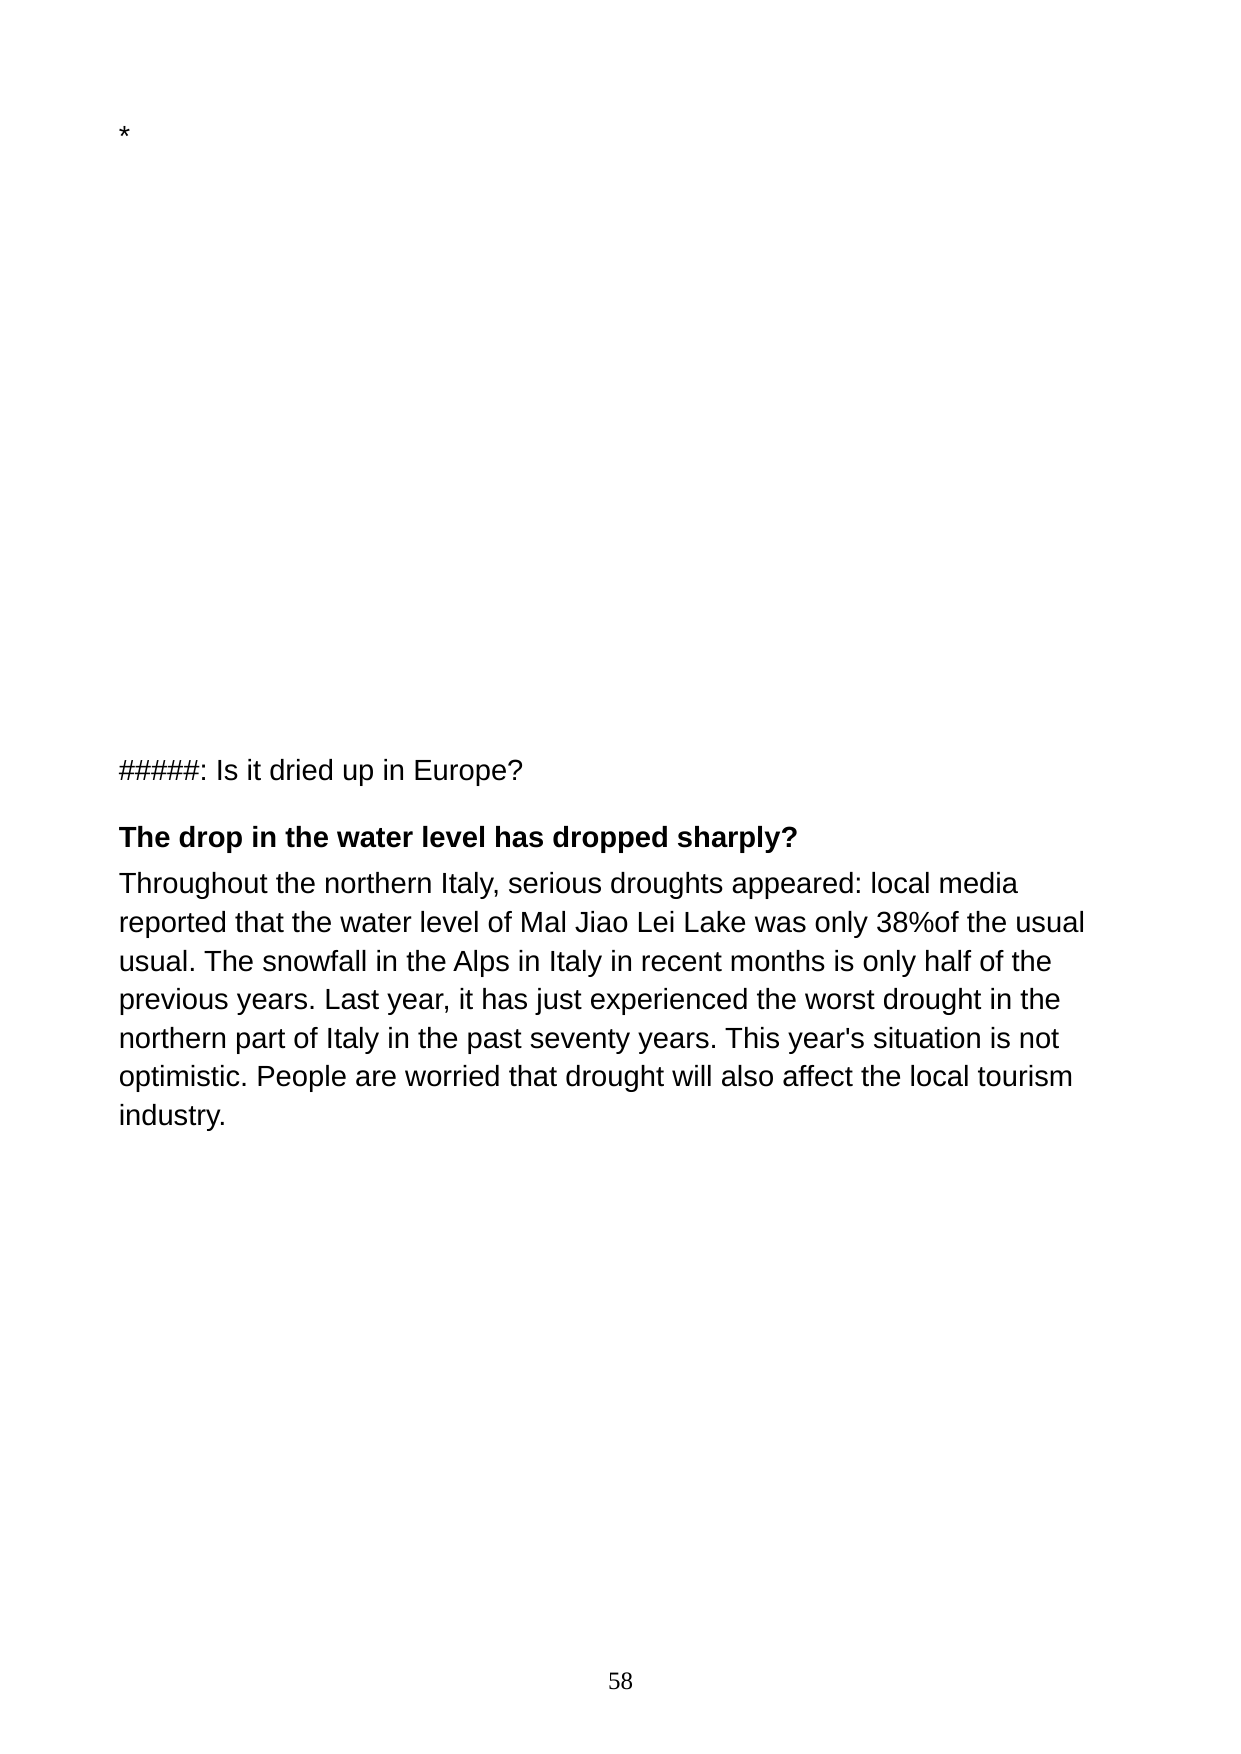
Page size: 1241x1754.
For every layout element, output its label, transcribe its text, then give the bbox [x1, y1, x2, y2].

subtitle The drop in the water level has dropped sharply? [118, 820, 1122, 854]
text Throughout the northern Italy, serious droughts appeared: local media reported that the water level of Mal Jiao Lei Lake was only 38%of the usual usual. The snowfall in the Alps in Italy in recent months is only half of the previous years. Last year, it has just experienced the worst drought in the northern part of Italy in the past seventy years. This year's situation is not optimistic. People are worried that drought will also affect the local tourism industry. [118, 866, 1122, 1131]
text * #####: Is it dried up in Europe? [118, 118, 1122, 786]
